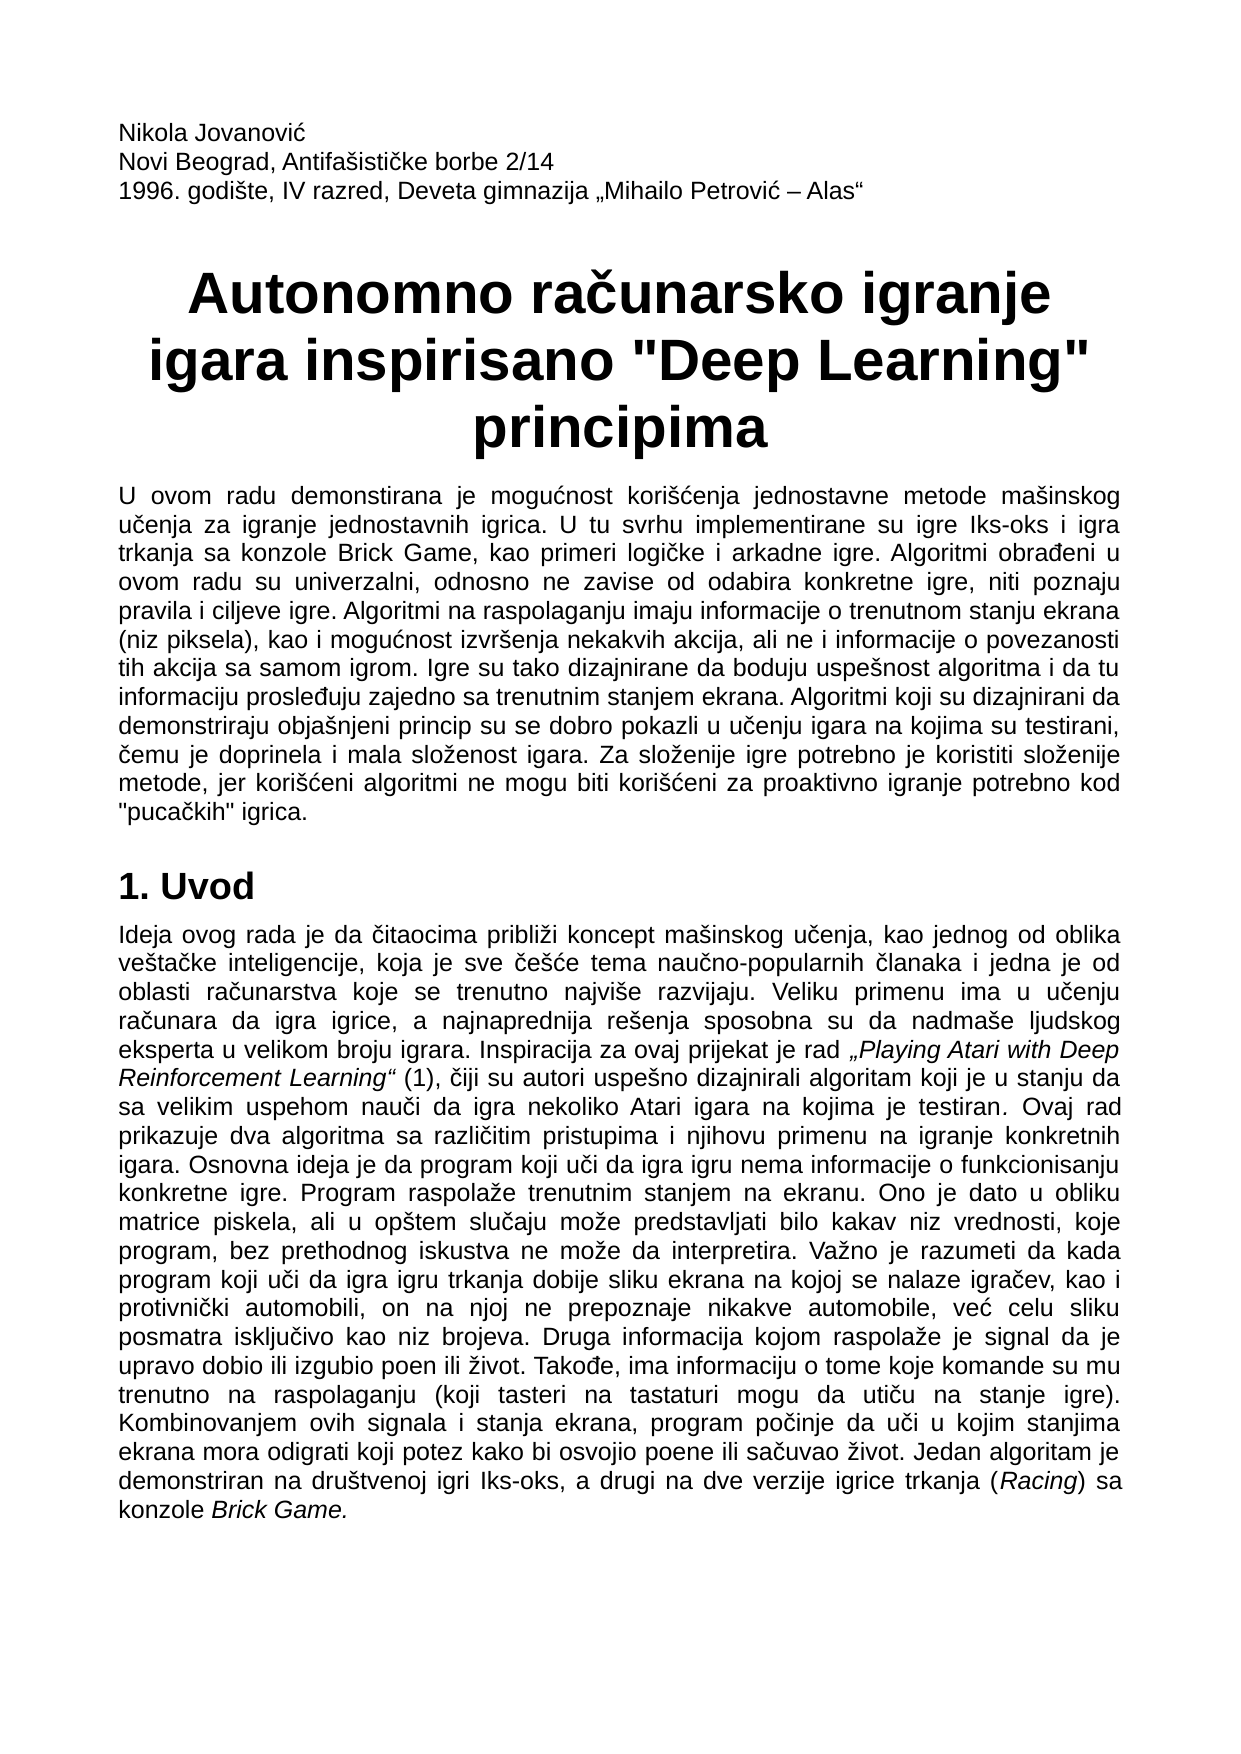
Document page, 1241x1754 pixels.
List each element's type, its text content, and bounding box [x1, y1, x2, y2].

subtitle 1. Uvod [118, 863, 1122, 907]
text 1996. godište, IV razred, Deveta gimnazija „Mihailo Petrović – Alas“ [118, 176, 1122, 204]
text U ovom radu demonstirana je mogućnost korišćenja jednostavne metode mašinskog učenja za igranje jednostavnih igrica. U tu svrhu implementirane su igre Iks-oks i igra trkanja sa konzole Brick Game, kao primeri logičke i arkadne igre. Algoritmi obrađeni u ovom radu su univerzalni, odnosno ne zavise od odabira konkretne igre, niti poznaju pravila i ciljeve igre. Algoritmi na raspolaganju imaju informacije o trenutnom stanju ekrana (niz piksela), kao i mogućnost izvršenja nekakvih akcija, ali ne i informacije o povezanosti tih akcija sa samom igrom. Igre su tako dizajnirane da boduju uspešnost algoritma i da tu informaciju prosleđuju zajedno sa trenutnim stanjem ekrana. Algoritmi koji su dizajnirani da demonstriraju objašnjeni princip su se dobro pokazli u učenju igara na kojima su testirani, čemu je doprinela i mala složenost igara. Za složenije igre potrebno je koristiti složenije metode, jer korišćeni algoritmi ne mogu biti korišćeni za proaktivno igranje potrebno kod "pucačkih" igrica. [118, 481, 1122, 826]
title Autonomno računarsko igranje igara inspirisano "Deep Learning" principima [118, 259, 1122, 460]
text Ideja ovog rada je da čitaocima približi koncept mašinskog učenja, kao jednog od oblika veštačke inteligencije, koja je sve češće tema naučno-popularnih članaka i jedna je od oblasti računarstva koje se trenutno najviše razvijaju. Veliku primenu ima u učenju računara da igra igrice, a najnaprednija rešenja sposobna su da nadmaše ljudskog eksperta u velikom broju igrara. Inspiracija za ovaj prijekat je rad „Playing Atari with Deep Reinforcement Learning“ (1), čiji su autori uspešno dizajnirali algoritam koji je u stanju da sa velikim uspehom nauči da igra nekoliko Atari igara na kojima je testiran. Ovaj rad prikazuje dva algoritma sa različitim pristupima i njihovu primenu na igranje konkretnih igara. Osnovna ideja je da program koji uči da igra igru nema informacije o funkcionisanju konkretne igre. Program raspolaže trenutnim stanjem na ekranu. Ono je dato u obliku matrice piskela, ali u opštem slučaju može predstavljati bilo kakav niz vrednosti, koje program, bez prethodnog iskustva ne može da interpretira. Važno je razumeti da kada program koji uči da igra igru trkanja dobije sliku ekrana na kojoj se nalaze igračev, kao i protivnički automobili, on na njoj ne prepoznaje nikakve automobile, već celu sliku posmatra isključivo kao niz brojeva. Druga informacija kojom raspolaže je signal da je upravo dobio ili izgubio poen ili život. Takođe, ima informaciju o tome koje komande su mu trenutno na raspolaganju (koji tasteri na tastaturi mogu da utiču na stanje igre). Kombinovanjem ovih signala i stanja ekrana, program počinje da uči u kojim stanjima ekrana mora odigrati koji potez kako bi osvojio poene ili sačuvao život. Jedan algoritam je demonstriran na društvenoj igri Iks-oks, a drugi na dve verzije igrice trkanja (Racing) sa konzole Brick Game. [118, 919, 1122, 1523]
text Novi Beograd, Antifašističke borbe 2/14 [118, 147, 1122, 176]
text Nikola Jovanović [118, 118, 1122, 147]
